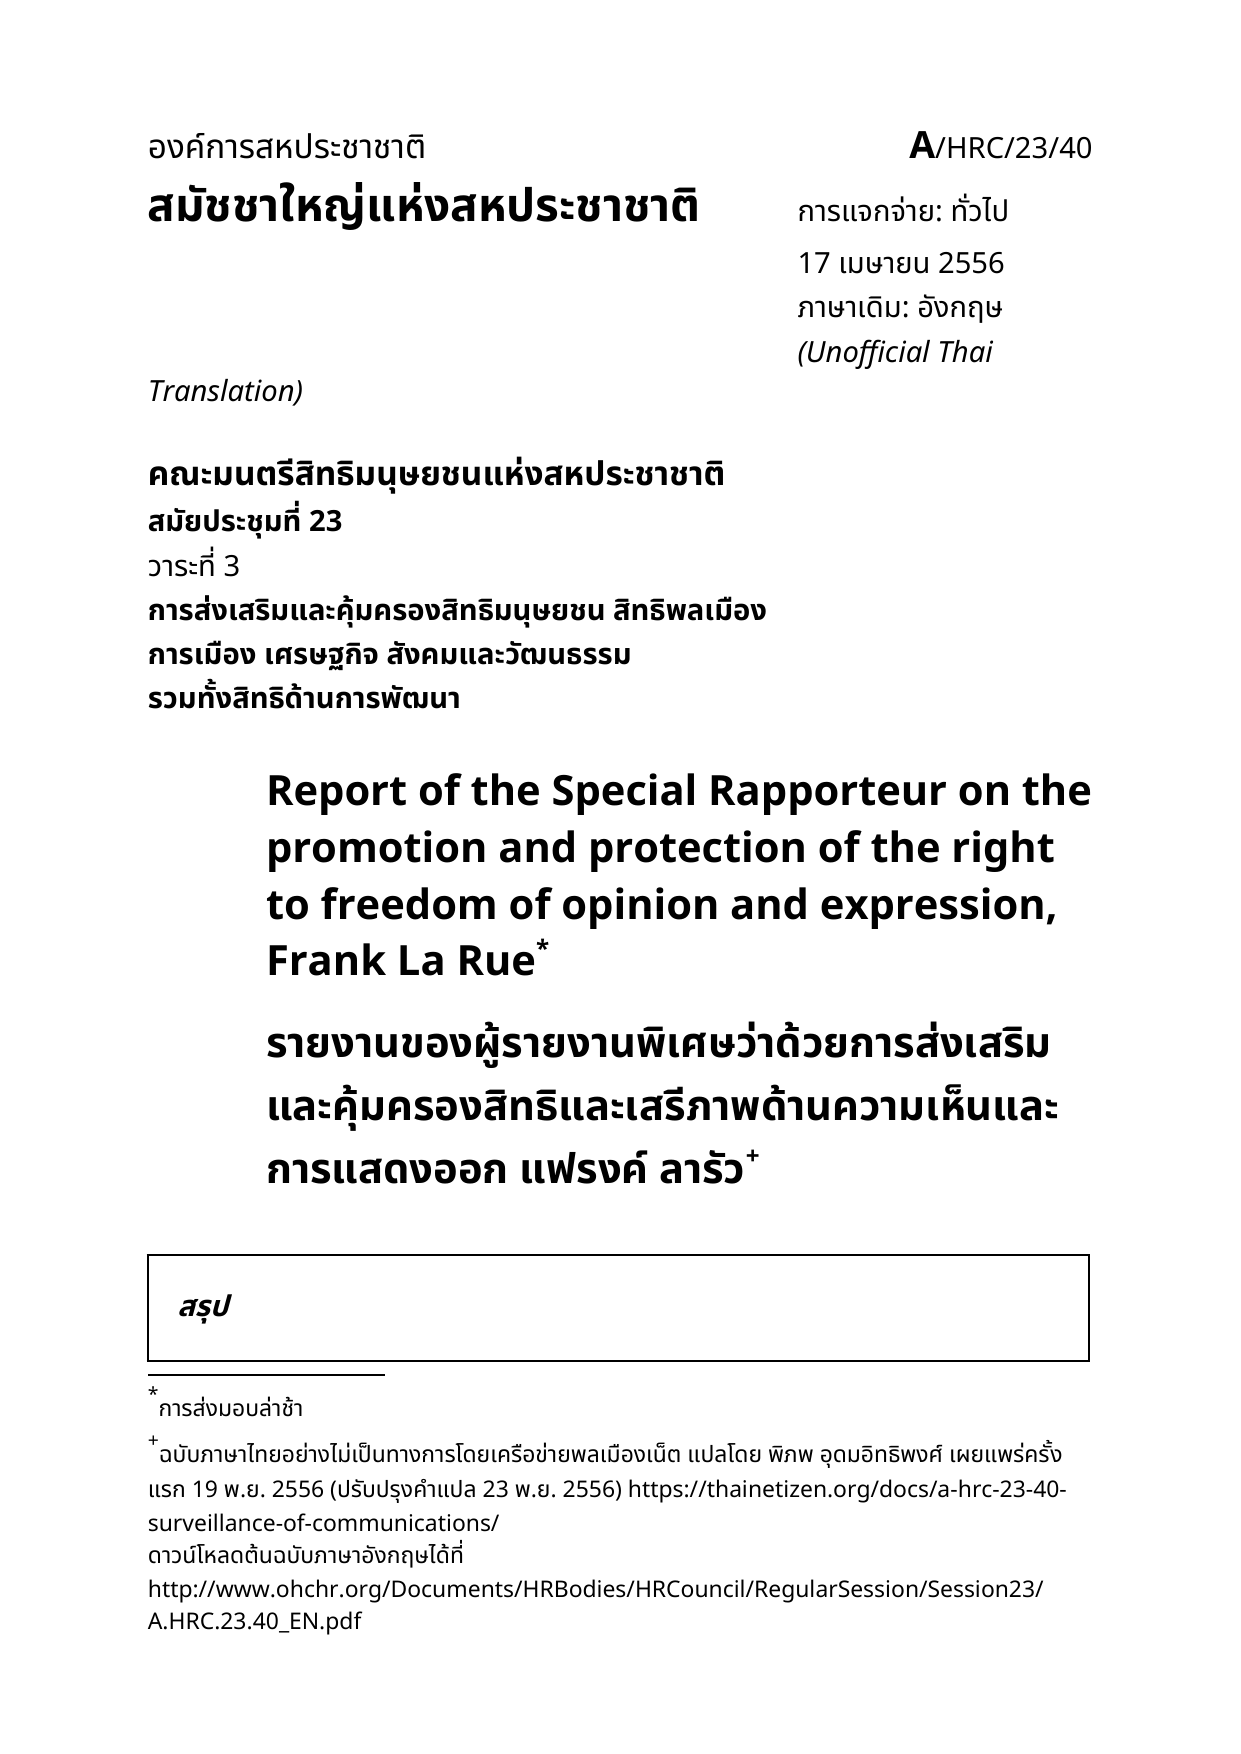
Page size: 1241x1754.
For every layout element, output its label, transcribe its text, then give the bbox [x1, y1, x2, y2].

text คณะมนตรีสิทธิมนุษยชนแห่งสหประชาชาติ [148, 450, 1093, 501]
text ฉบับภาษาไทยอย่างไม่เป็นทางการโดยเครือข่ายพลเมืองเน็ต แปลโดย พิภพ อุดมอิทธิพงศ์ เผยแพร่ครั้งแรก 19 พ.ย. 2556 (ปรับปรุงคำแปล 23 พ.ย. 2556) https://thainetizen.org/docs/a-hrc-23-40-surveillance-of-communications/ ดาวน์โหลดต้นฉบับภาษาอังกฤษได้ที่ http://www.ohchr.org/Documents/HRBodies/HRCouncil/RegularSession/Session23/A.HRC.23.40_EN.pdf [148, 1427, 1093, 1636]
text ภาษาเดิม: อังกฤษ [148, 287, 1093, 331]
title รายงานของผู้รายงานพิเศษว่าด้วยการส่งเสริมและคุ้มครองสิทธิและเสรีภาพด้านความเห็นและการแสดงออก แฟรงค์ ลารัว [266, 1013, 1093, 1202]
text Report of the Special Rapporteur on the promotion and protection of the right to freedom of opinion and expression, Frank La Rue [266, 761, 1093, 988]
table_header สรุป [149, 1256, 1088, 1359]
text วาระที่ 3 [148, 545, 1093, 589]
text (Unofficial Thai Translation) [148, 331, 1093, 410]
text สมัยประชุมที่ 23 [148, 501, 1093, 545]
text การส่งเสริมและคุ้มครองสิทธิมนุษยชน สิทธิพลเมือง การเมือง เศรษฐกิจ สังคมและวัฒนธรรม รวมทั้งสิทธิด้านการพัฒนา [148, 589, 1093, 721]
text องค์การสหประชาชาติ A/HRC/23/40 [148, 118, 1093, 173]
text สมัชชาใหญ่แห่งสหประชาชาติ การแจกจ่าย: ทั่วไป 17 เมษายน 2556 [148, 173, 1093, 287]
text การส่งมอบล่าช้า [148, 1381, 1093, 1427]
